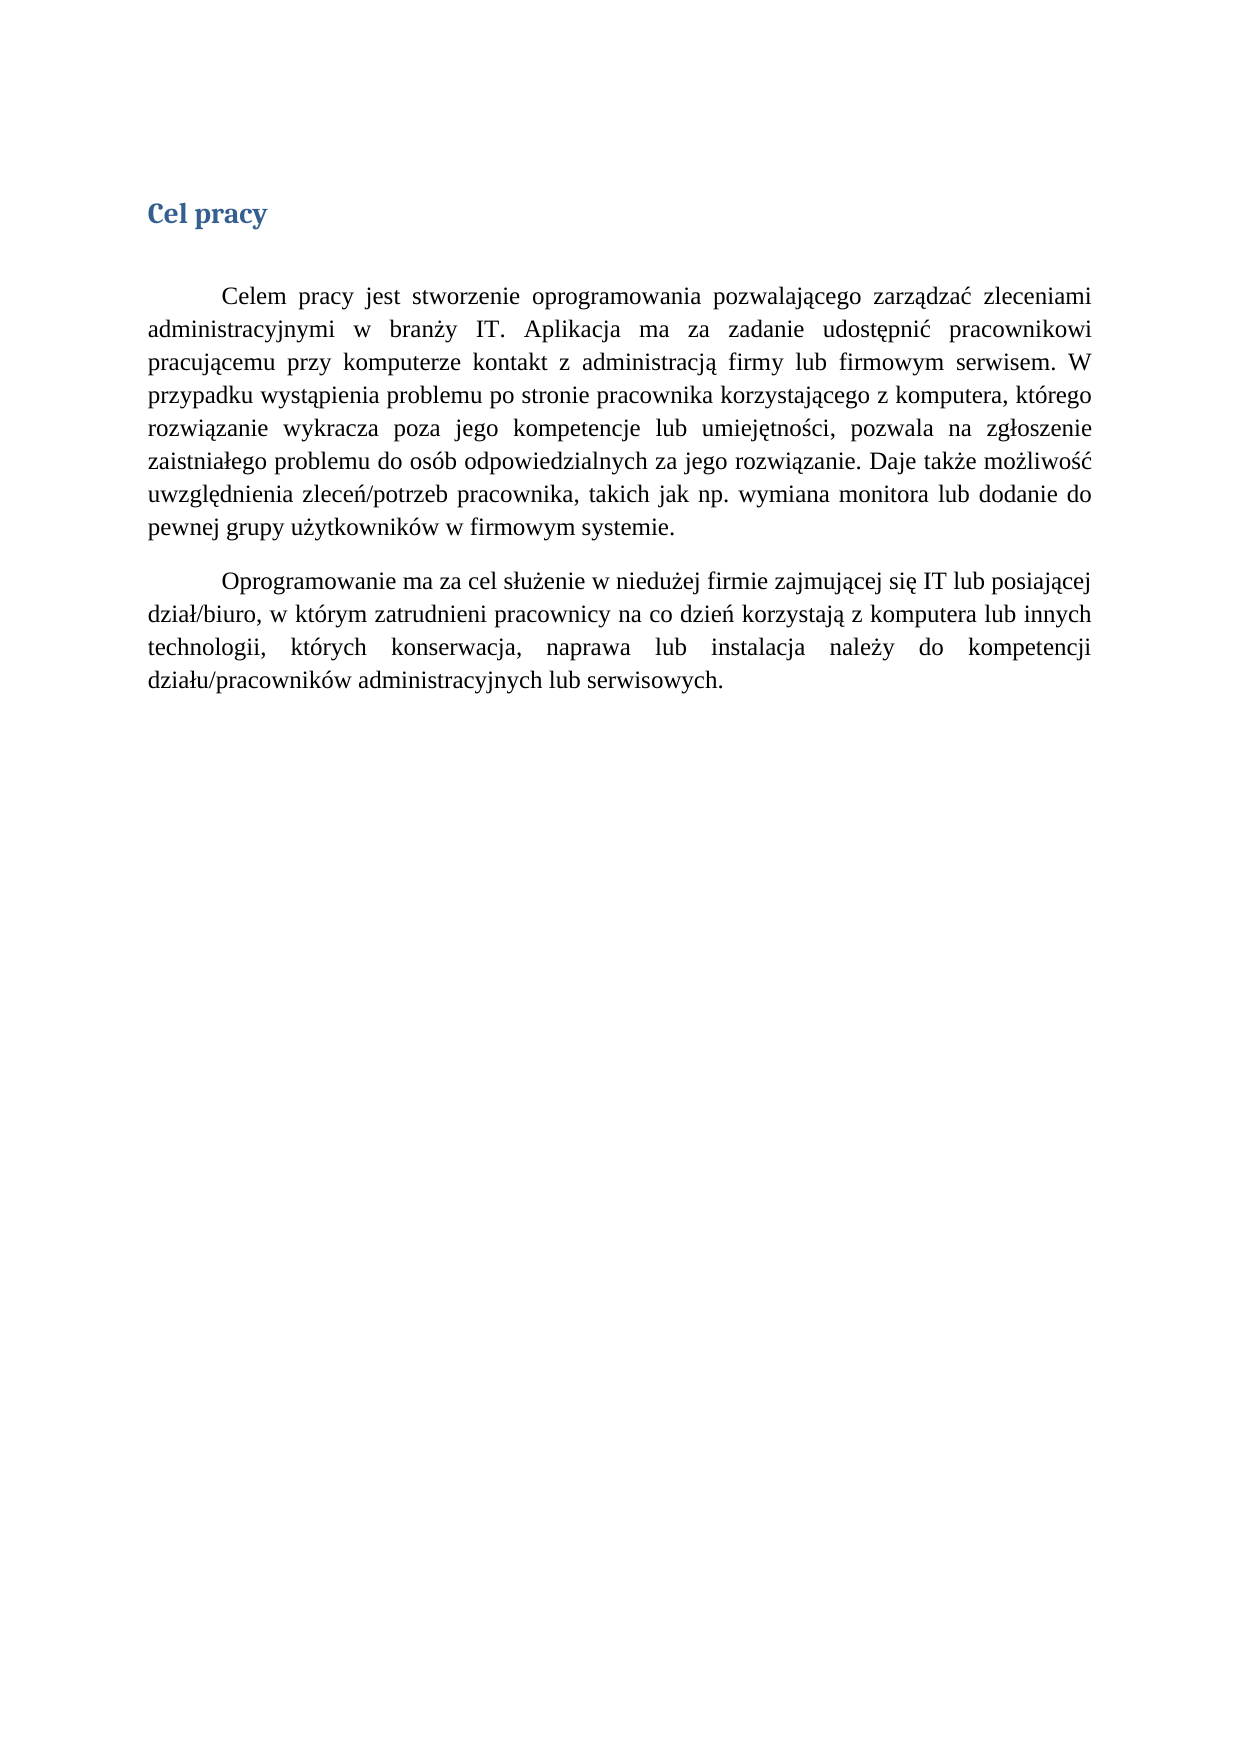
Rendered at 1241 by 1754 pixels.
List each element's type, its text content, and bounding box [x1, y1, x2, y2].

subtitle Cel pracy [148, 198, 1093, 231]
list Celem pracy jest stworzenie oprogramowania pozwalającego zarządzać zleceniami administracyjnymi w branży IT. Aplikacja ma za zadanie udostępnić pracownikowi pracującemu przy komputerze kontakt z administracją firmy lub firmowym serwisem. W przypadku wystąpienia problemu po stronie pracownika korzystającego z komputera, którego rozwiązanie wykracza poza jego kompetencje lub umiejętności, pozwala na zgłoszenie zaistniałego problemu do osób odpowiedzialnych za jego rozwiązanie. Daje także możliwość uwzględnienia zleceń/potrzeb pracownika, takich jak np. wymiana monitora lub dodanie do pewnej grupy użytkowników w firmowym systemie. [148, 281, 1093, 541]
list Oprogramowanie ma za cel służenie w niedużej firmie zajmującej się IT lub posiającej dział/biuro, w którym zatrudnieni pracownicy na co dzień korzystają z komputera lub innych technologii, których konserwacja, naprawa lub instalacja należy do kompetencji działu/pracowników administracyjnych lub serwisowych. [148, 566, 1093, 694]
